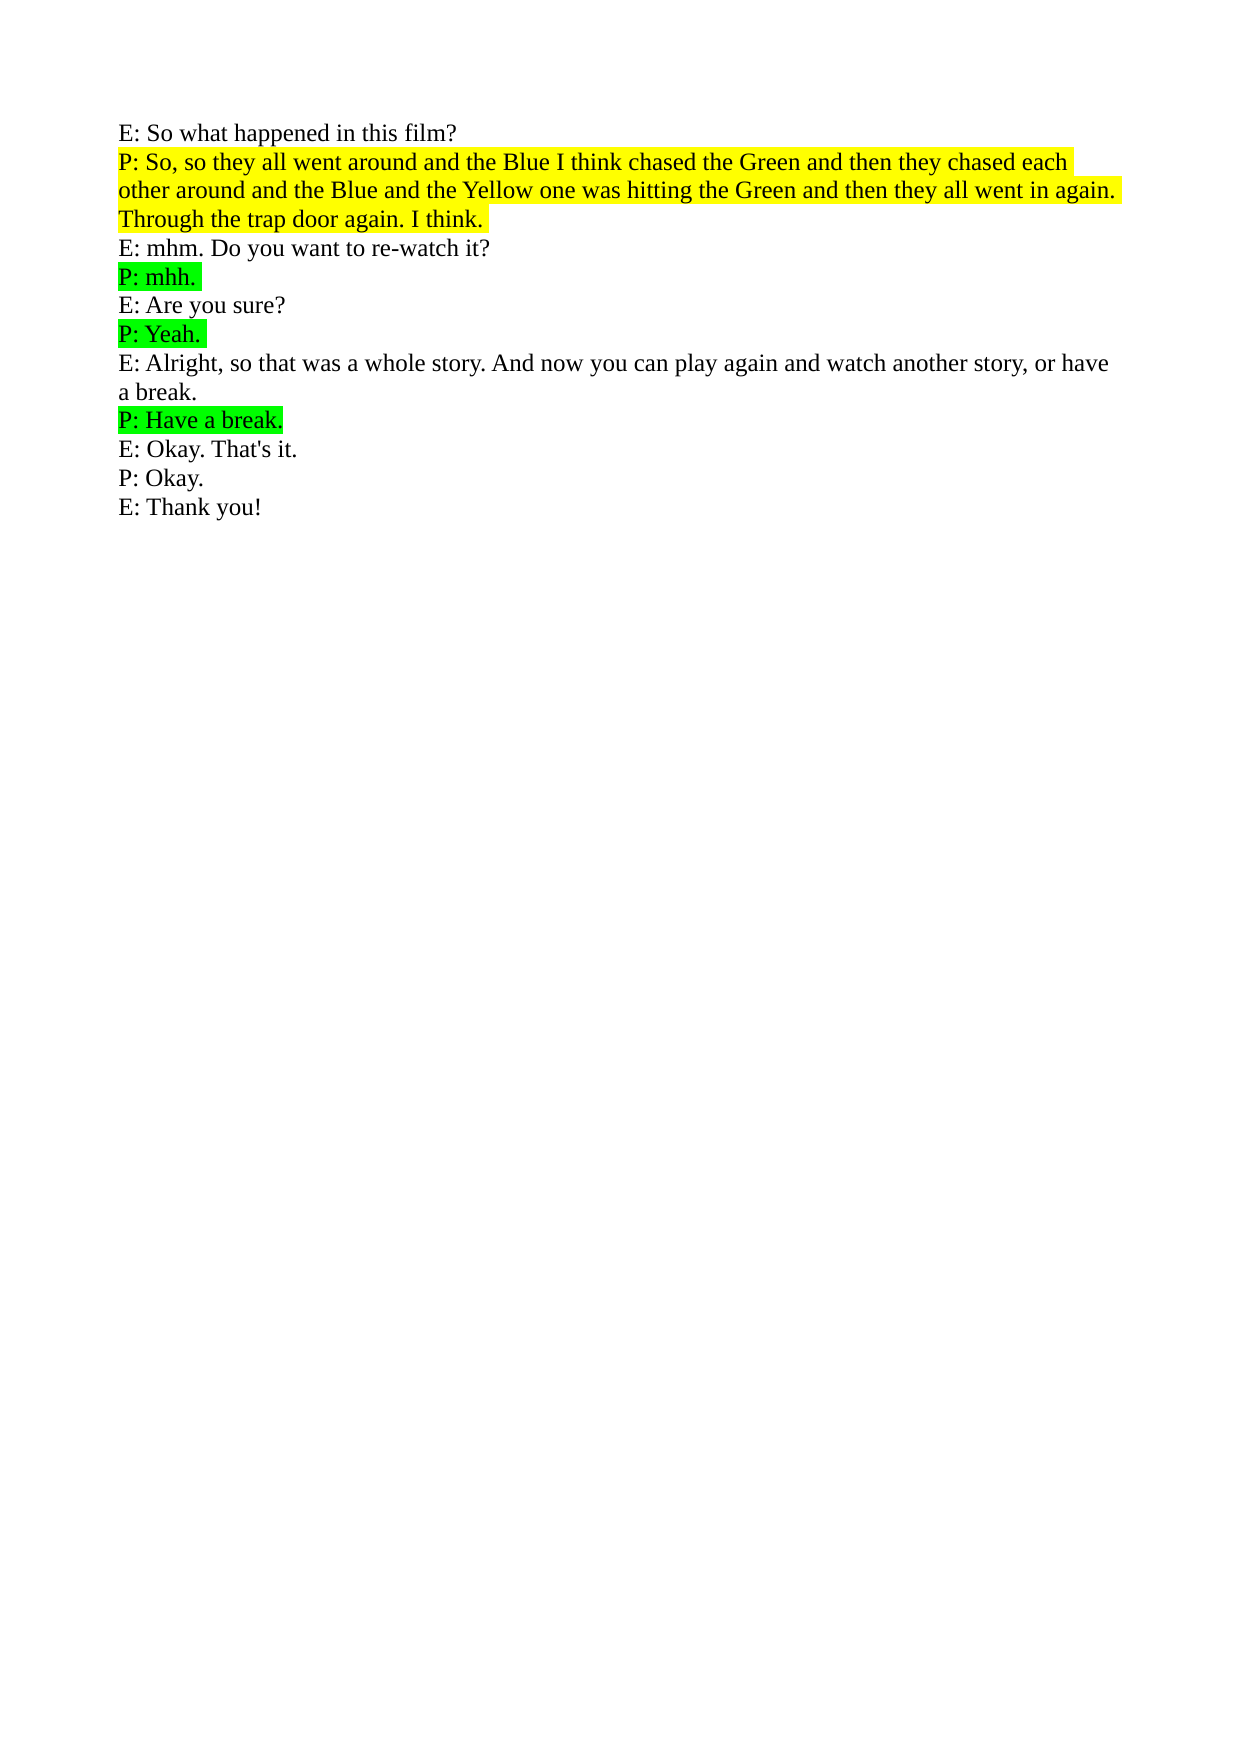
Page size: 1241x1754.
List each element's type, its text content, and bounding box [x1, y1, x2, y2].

text E: Okay. That's it. [118, 434, 1122, 463]
text E: Thank you! [118, 492, 1122, 521]
text P: Yeah. [118, 319, 1122, 348]
text E: mhm. Do you want to re-watch it? [118, 233, 1122, 262]
text P: Okay. [118, 463, 1122, 492]
text E: So what happened in this film? [118, 118, 1122, 147]
text P: So, so they all went around and the Blue I think chased the Green and then they chased each other around and the Blue and the Yellow one was hitting the Green and then they all went in again. Through the trap door again. I think. [118, 147, 1122, 233]
text E: Alright, so that was a whole story. And now you can play again and watch another story, or have a break. [118, 348, 1122, 406]
text P: mhh. [118, 262, 1122, 291]
text E: Are you sure? [118, 291, 1122, 319]
text P: Have a break. [118, 406, 1122, 434]
